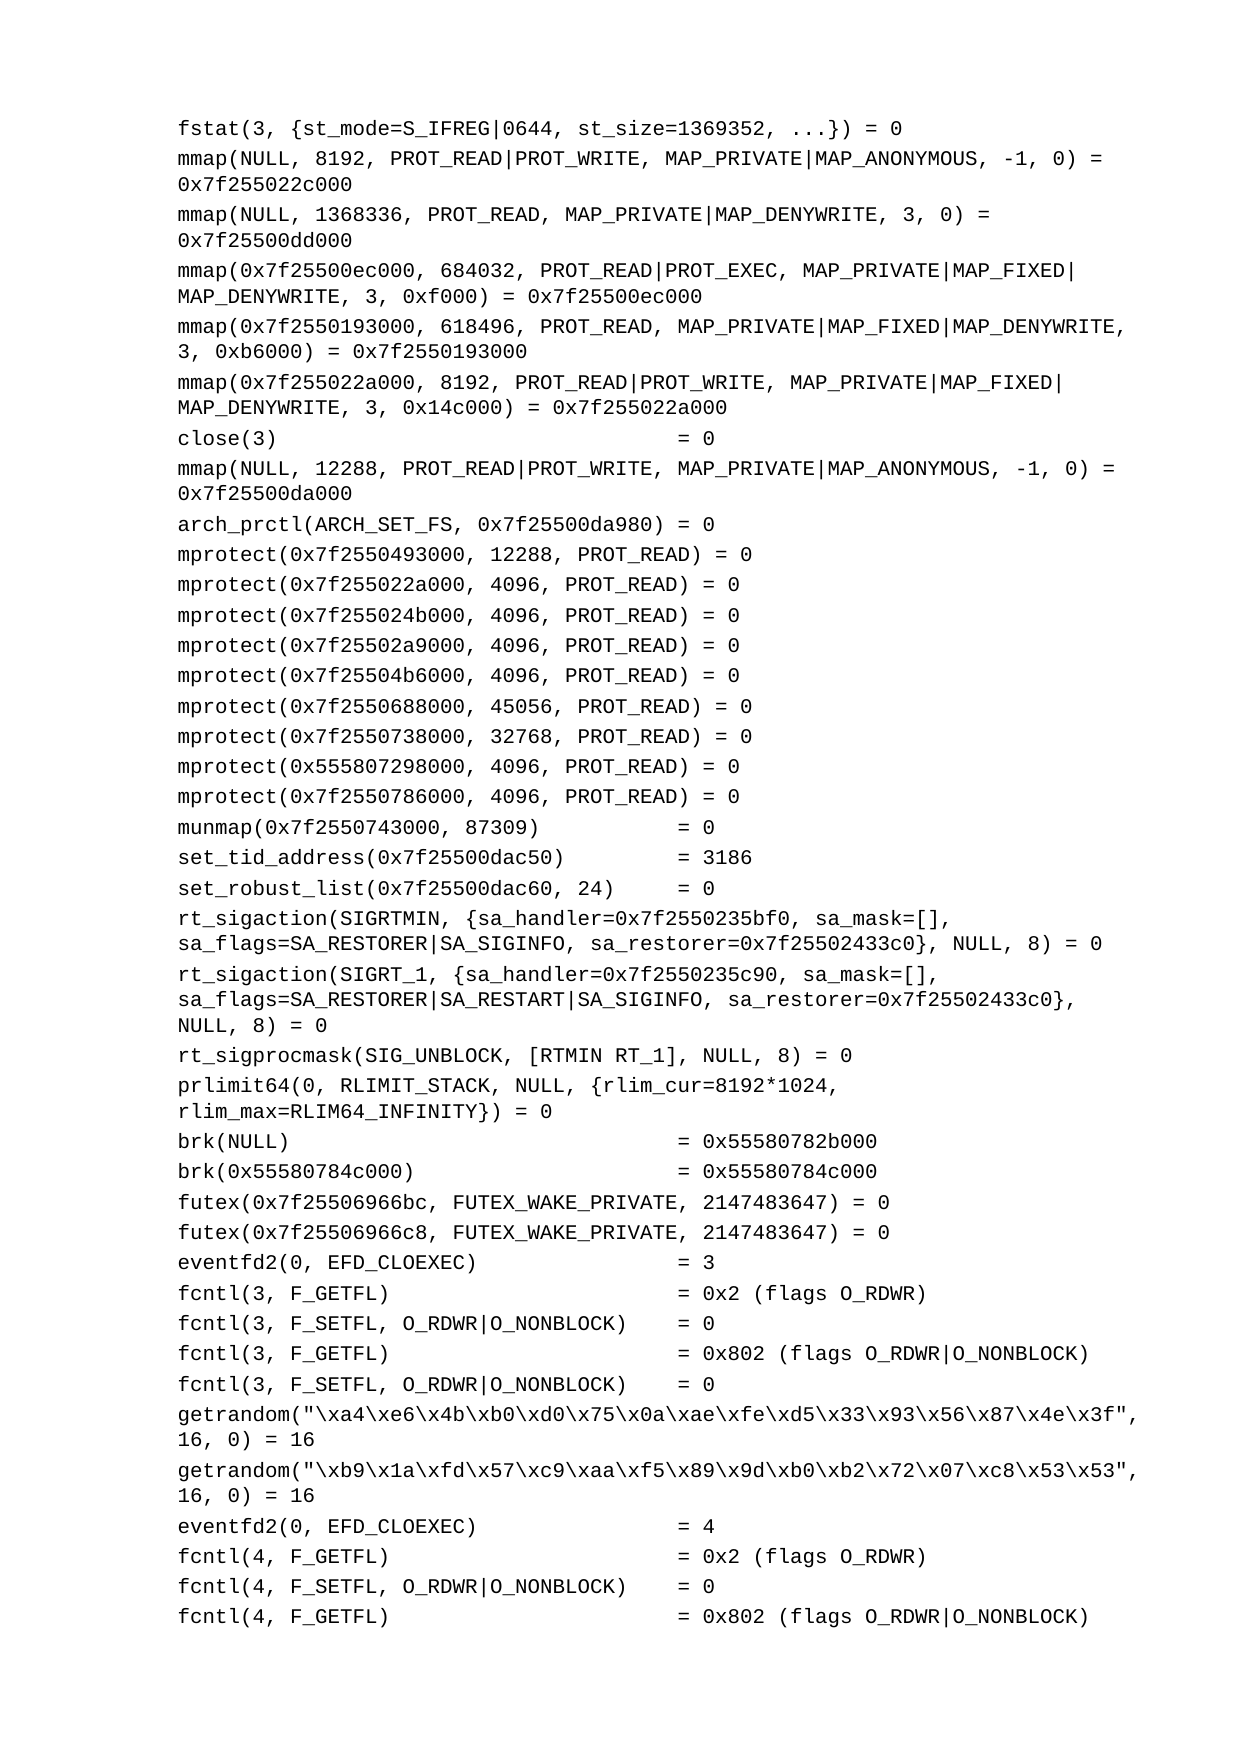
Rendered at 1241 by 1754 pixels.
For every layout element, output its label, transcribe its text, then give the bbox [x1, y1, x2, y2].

text set_tid_address(0x7f25500dac50) = 3186 [177, 847, 1152, 871]
text mprotect(0x7f25504b6000, 4096, PROT_READ) = 0 [177, 665, 1152, 689]
text mprotect(0x7f2550786000, 4096, PROT_READ) = 0 [177, 787, 1152, 810]
text rt_sigaction(SIGRTMIN, {sa_handler=0x7f2550235bf0, sa_mask=[], sa_flags=SA_RESTORER|SA_SIGINFO, sa_restorer=0x7f25502433c0}, NULL, 8) = 0 [177, 908, 1152, 957]
text getrandom("\xb9\x1a\xfd\x57\xc9\xaa\xf5\x89\x9d\xb0\xb2\x72\x07\xc8\x53\x53", 16, 0) = 16 [177, 1460, 1152, 1509]
text mmap(0x7f2550193000, 618496, PROT_READ, MAP_PRIVATE|MAP_FIXED|MAP_DENYWRITE, 3, 0xb6000) = 0x7f2550193000 [177, 316, 1152, 365]
text brk(0x55580784c000) = 0x55580784c000 [177, 1161, 1152, 1185]
text brk(NULL) = 0x55580782b000 [177, 1131, 1152, 1155]
text mprotect(0x7f255022a000, 4096, PROT_READ) = 0 [177, 574, 1152, 598]
text futex(0x7f25506966c8, FUTEX_WAKE_PRIVATE, 2147483647) = 0 [177, 1222, 1152, 1246]
text munmap(0x7f2550743000, 87309) = 0 [177, 817, 1152, 841]
text mmap(0x7f25500ec000, 684032, PROT_READ|PROT_EXEC, MAP_PRIVATE|MAP_FIXED|MAP_DENYWRITE, 3, 0xf000) = 0x7f25500ec000 [177, 260, 1152, 309]
text rt_sigprocmask(SIG_UNBLOCK, [RTMIN RT_1], NULL, 8) = 0 [177, 1045, 1152, 1069]
text mprotect(0x7f255024b000, 4096, PROT_READ) = 0 [177, 605, 1152, 628]
text fcntl(4, F_SETFL, O_RDWR|O_NONBLOCK) = 0 [177, 1576, 1152, 1600]
text fcntl(4, F_GETFL) = 0x802 (flags O_RDWR|O_NONBLOCK) [177, 1607, 1152, 1630]
text mprotect(0x7f2550688000, 45056, PROT_READ) = 0 [177, 696, 1152, 719]
text fstat(3, {st_mode=S_IFREG|0644, st_size=1369352, ...}) = 0 [177, 118, 1152, 142]
text close(3) = 0 [177, 428, 1152, 451]
text mmap(NULL, 8192, PROT_READ|PROT_WRITE, MAP_PRIVATE|MAP_ANONYMOUS, -1, 0) = 0x7f255022c000 [177, 148, 1152, 198]
text mprotect(0x7f2550738000, 32768, PROT_READ) = 0 [177, 726, 1152, 749]
text fcntl(4, F_GETFL) = 0x2 (flags O_RDWR) [177, 1546, 1152, 1569]
text fcntl(3, F_GETFL) = 0x2 (flags O_RDWR) [177, 1283, 1152, 1306]
text eventfd2(0, EFD_CLOEXEC) = 4 [177, 1516, 1152, 1539]
text eventfd2(0, EFD_CLOEXEC) = 3 [177, 1252, 1152, 1276]
text mmap(NULL, 1368336, PROT_READ, MAP_PRIVATE|MAP_DENYWRITE, 3, 0) = 0x7f25500dd000 [177, 204, 1152, 253]
text set_robust_list(0x7f25500dac60, 24) = 0 [177, 877, 1152, 901]
text mprotect(0x7f25502a9000, 4096, PROT_READ) = 0 [177, 635, 1152, 659]
text getrandom("\xa4\xe6\x4b\xb0\xd0\x75\x0a\xae\xfe\xd5\x33\x93\x56\x87\x4e\x3f", 16, 0) = 16 [177, 1404, 1152, 1453]
text prlimit64(0, RLIMIT_STACK, NULL, {rlim_cur=8192*1024, rlim_max=RLIM64_INFINITY}) = 0 [177, 1075, 1152, 1124]
text fcntl(3, F_GETFL) = 0x802 (flags O_RDWR|O_NONBLOCK) [177, 1343, 1152, 1367]
text mmap(0x7f255022a000, 8192, PROT_READ|PROT_WRITE, MAP_PRIVATE|MAP_FIXED|MAP_DENYWRITE, 3, 0x14c000) = 0x7f255022a000 [177, 372, 1152, 421]
text rt_sigaction(SIGRT_1, {sa_handler=0x7f2550235c90, sa_mask=[], sa_flags=SA_RESTORER|SA_RESTART|SA_SIGINFO, sa_restorer=0x7f25502433c0}, NULL, 8) = 0 [177, 964, 1152, 1038]
text mmap(NULL, 12288, PROT_READ|PROT_WRITE, MAP_PRIVATE|MAP_ANONYMOUS, -1, 0) = 0x7f25500da000 [177, 458, 1152, 507]
text futex(0x7f25506966bc, FUTEX_WAKE_PRIVATE, 2147483647) = 0 [177, 1192, 1152, 1215]
text fcntl(3, F_SETFL, O_RDWR|O_NONBLOCK) = 0 [177, 1374, 1152, 1397]
text arch_prctl(ARCH_SET_FS, 0x7f25500da980) = 0 [177, 514, 1152, 537]
text mprotect(0x555807298000, 4096, PROT_READ) = 0 [177, 756, 1152, 780]
text mprotect(0x7f2550493000, 12288, PROT_READ) = 0 [177, 544, 1152, 568]
text fcntl(3, F_SETFL, O_RDWR|O_NONBLOCK) = 0 [177, 1313, 1152, 1337]
